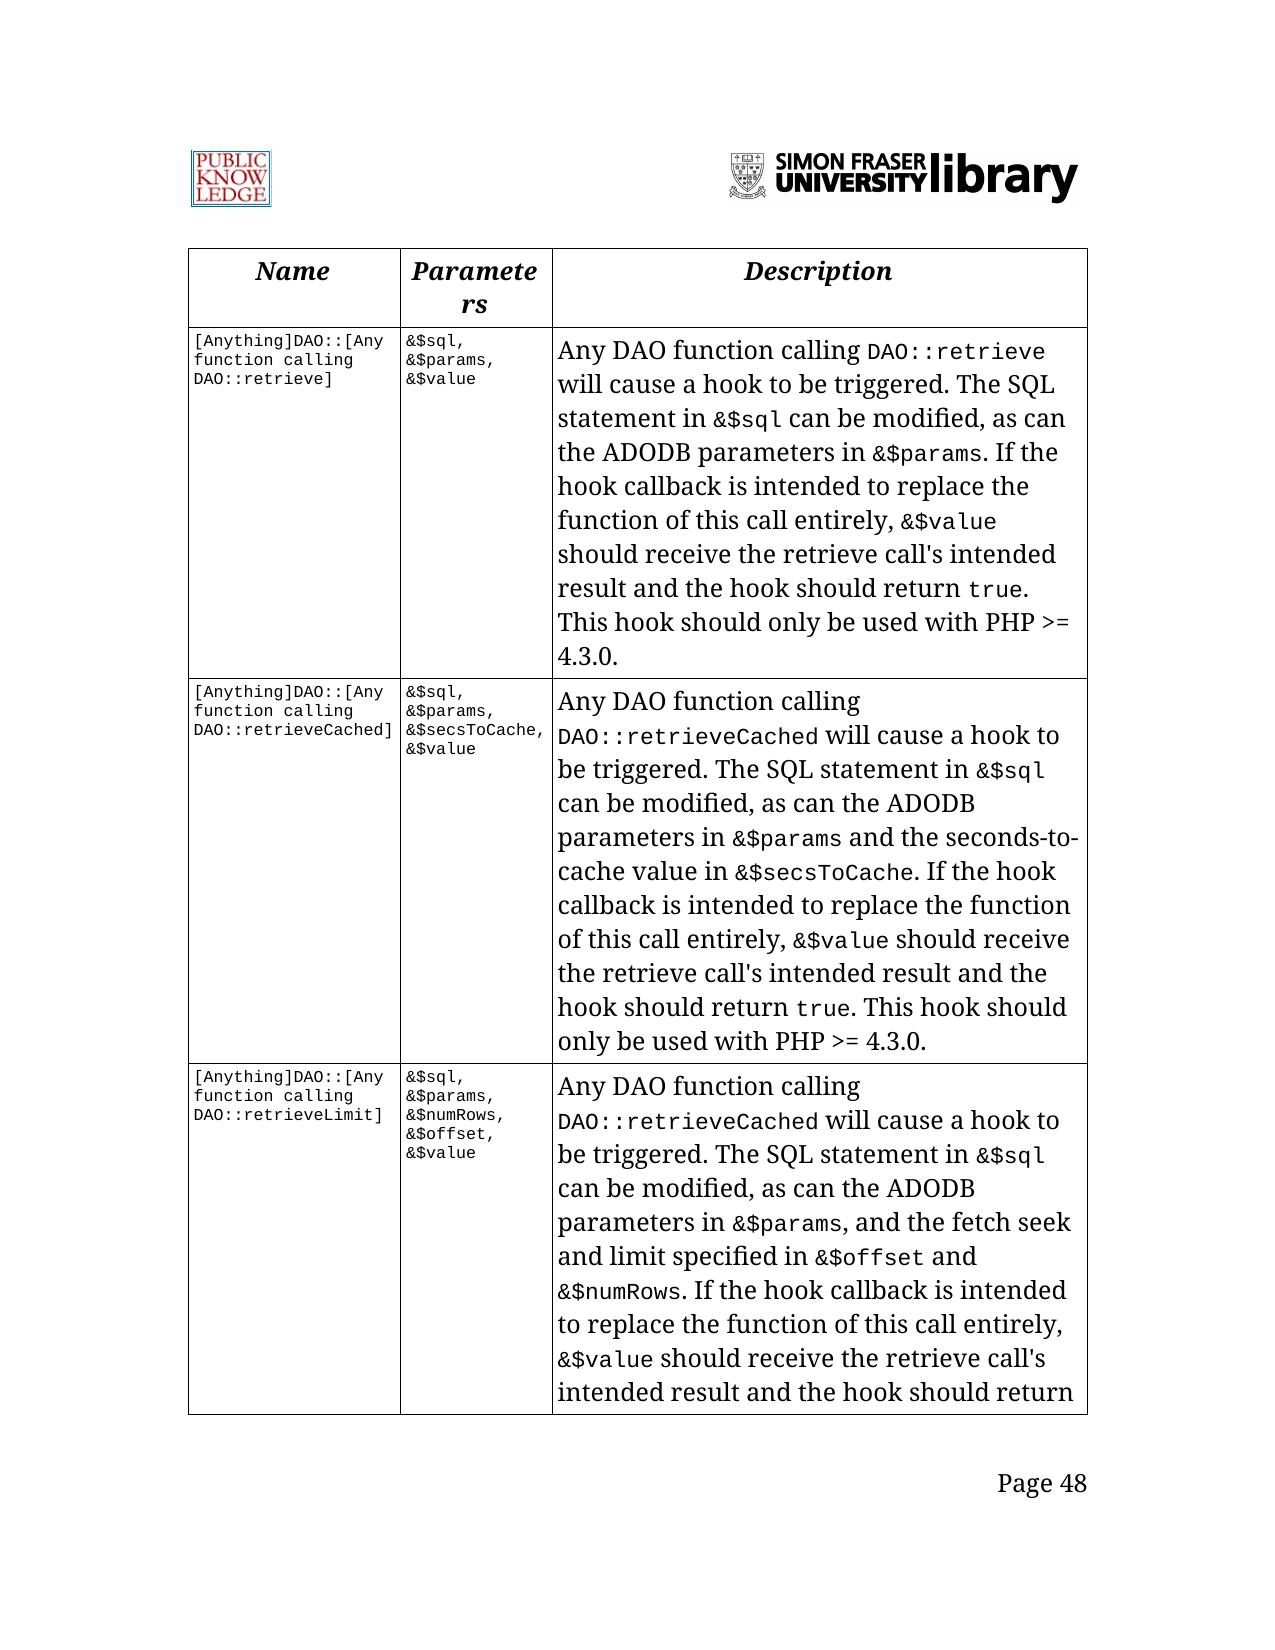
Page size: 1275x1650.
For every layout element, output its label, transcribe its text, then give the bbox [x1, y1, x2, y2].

picture [723, 150, 1083, 207]
table_cell &$sql, &$params, &$numRows, &$offset, &$value [401, 1064, 552, 1414]
picture [193, 150, 272, 205]
table_header Parameters [401, 249, 552, 327]
table_cell [Anything]DAO::[Any function calling DAO::retrieve] [189, 328, 400, 678]
table_header Name [189, 249, 400, 327]
table_cell Any DAO function calling DAO::retrieve will cause a hook to be triggered. The SQL statement in &$sql can be modified, as can the ADODB parameters in &$params. If the hook callback is intended to replace the function of this call entirely, &$value should receive the retrieve call's intended result and the hook should return true. This hook should only be used with PHP >= 4.3.0. [553, 328, 1087, 678]
table_cell Any DAO function calling DAO::retrieveCached will cause a hook to be triggered. The SQL statement in &$sql can be modified, as can the ADODB parameters in &$params and the seconds-to-cache value in &$secsToCache. If the hook callback is intended to replace the function of this call entirely, &$value should receive the retrieve call's intended result and the hook should return true. This hook should only be used with PHP >= 4.3.0. [553, 679, 1087, 1063]
table_cell [Anything]DAO::[Any function calling DAO::retrieveCached] [189, 679, 400, 1063]
table_cell Any DAO function calling DAO::retrieveCached will cause a hook to be triggered. The SQL statement in &$sql can be modified, as can the ADODB parameters in &$params, and the fetch seek and limit specified in &$offset and &$numRows. If the hook callback is intended to replace the function of this call entirely, &$value should receive the retrieve call's intended result and the hook should return [553, 1064, 1087, 1414]
table_cell &$sql, &$params, &$secsToCache, &$value [401, 679, 552, 1063]
table_header Description [553, 249, 1087, 327]
table_cell &$sql, &$params, &$value [401, 328, 552, 678]
table_cell [Anything]DAO::[Any function calling DAO::retrieveLimit] [189, 1064, 400, 1414]
